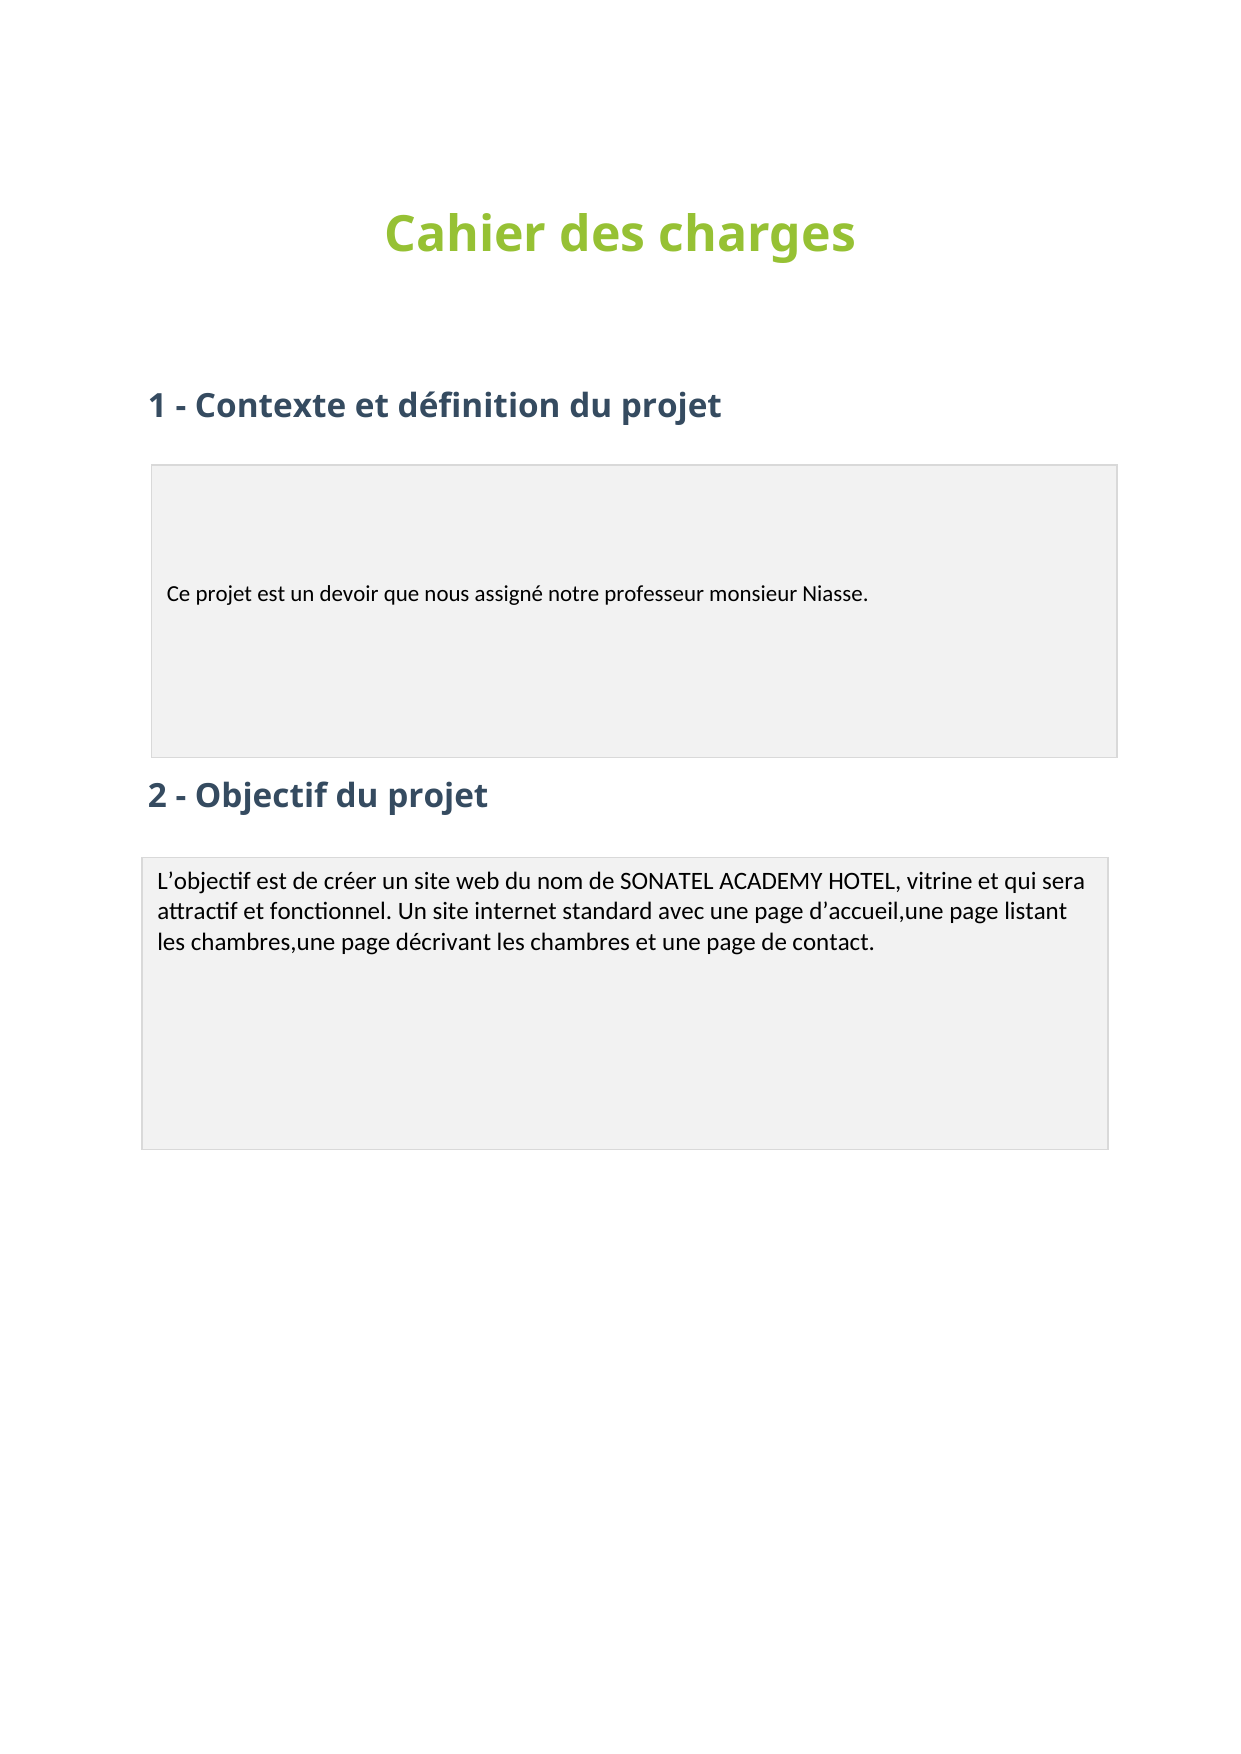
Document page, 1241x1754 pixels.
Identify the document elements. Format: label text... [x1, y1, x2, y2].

subtitle 1 - Contexte et définition du projet [148, 382, 1093, 427]
text Ce projet est un devoir que nous assigné notre professeur monsieur Niasse. [167, 579, 1102, 607]
subtitle Cahier des charges [148, 198, 1093, 266]
subtitle 2 - Objectif du projet [148, 772, 1093, 818]
